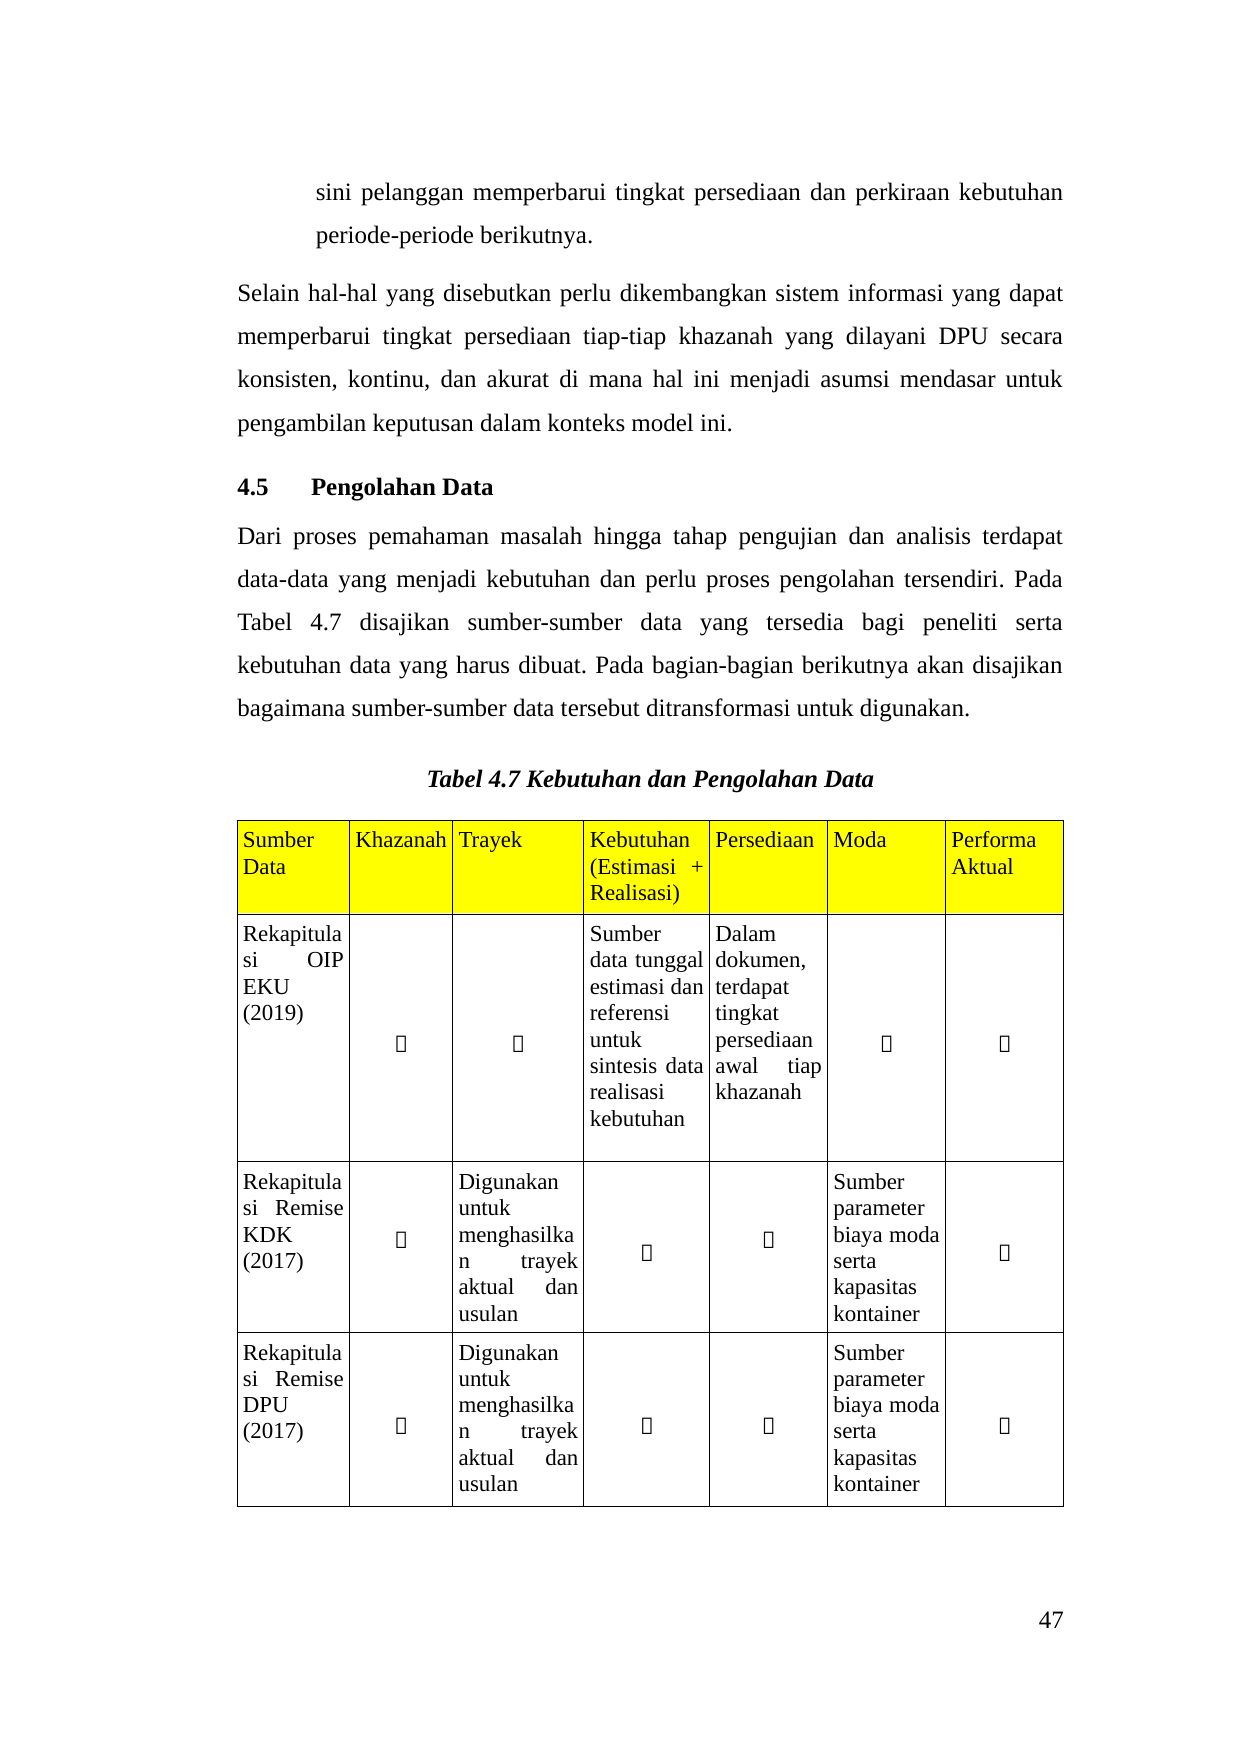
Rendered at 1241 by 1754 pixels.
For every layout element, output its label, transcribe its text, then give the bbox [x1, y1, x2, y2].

table_cell ❌ [350, 915, 452, 1161]
table_cell ❌ [584, 1333, 709, 1506]
table_cell Digunakan untuk menghasilkan trayek aktual dan usulan [453, 1333, 583, 1506]
table_cell ❌ [350, 1333, 452, 1506]
text Tabel 4.7 Kebutuhan dan Pengolahan Data [237, 764, 1063, 793]
table_cell ❌ [946, 915, 1063, 1161]
table_cell ❌ [710, 1333, 827, 1506]
table_cell ❌ [584, 1162, 709, 1332]
subtitle Pengolahan Data [237, 472, 1063, 501]
table_cell Dalam dokumen, terdapat tingkat persediaan awal tiap khazanah [710, 915, 827, 1161]
table_cell ❌ [946, 1333, 1063, 1506]
table_cell ❌ [710, 1162, 827, 1332]
table_cell Sumber parameter biaya moda serta kapasitas kontainer [828, 1162, 945, 1332]
table_cell ❌ [946, 1162, 1063, 1332]
table_header Khazanah [350, 821, 452, 913]
text Dari proses pemahaman masalah hingga tahap pengujian dan analisis terdapat data-data yang menjadi kebutuhan dan perlu proses pengolahan tersendiri. Pada Tabel 4.7 disajikan sumber-sumber data yang tersedia bagi peneliti serta kebutuhan data yang harus dibuat. Pada bagian-bagian berikutnya akan disajikan bagaimana sumber-sumber data tersebut ditransformasi untuk digunakan. [237, 521, 1063, 722]
table_header Kebutuhan (Estimasi + Realisasi) [584, 821, 709, 913]
table_header Trayek [453, 821, 583, 913]
table_header Sumber Data [238, 821, 349, 913]
table_header Moda [828, 821, 945, 913]
table_cell ❌ [828, 915, 945, 1161]
table_cell Rekapitulasi Remise KDK (2017) [238, 1162, 349, 1332]
table_cell Digunakan untuk menghasilkan trayek aktual dan usulan [453, 1162, 583, 1332]
table_cell Sumber parameter biaya moda serta kapasitas kontainer [828, 1333, 945, 1506]
table_cell Sumber data tunggal estimasi dan referensi untuk sintesis data realisasi kebutuhan [584, 915, 709, 1161]
table_header Performa Aktual [946, 821, 1063, 913]
table_header Persediaan [710, 821, 827, 913]
text Selain hal-hal yang disebutkan perlu dikembangkan sistem informasi yang dapat memperbarui tingkat persediaan tiap-tiap khazanah yang dilayani DPU secara konsisten, kontinu, dan akurat di mana hal ini menjadi asumsi mendasar untuk pengambilan keputusan dalam konteks model ini. [237, 278, 1063, 436]
table_cell Rekapitulasi Remise DPU (2017) [238, 1333, 349, 1506]
table_cell Rekapitulasi OIP EKU (2019) [238, 915, 349, 1161]
table_cell ❌ [453, 915, 583, 1161]
table_cell ❌ [350, 1162, 452, 1332]
list sini pelanggan memperbarui tingkat persediaan dan perkiraan kebutuhan periode-periode berikutnya. [274, 177, 1063, 249]
